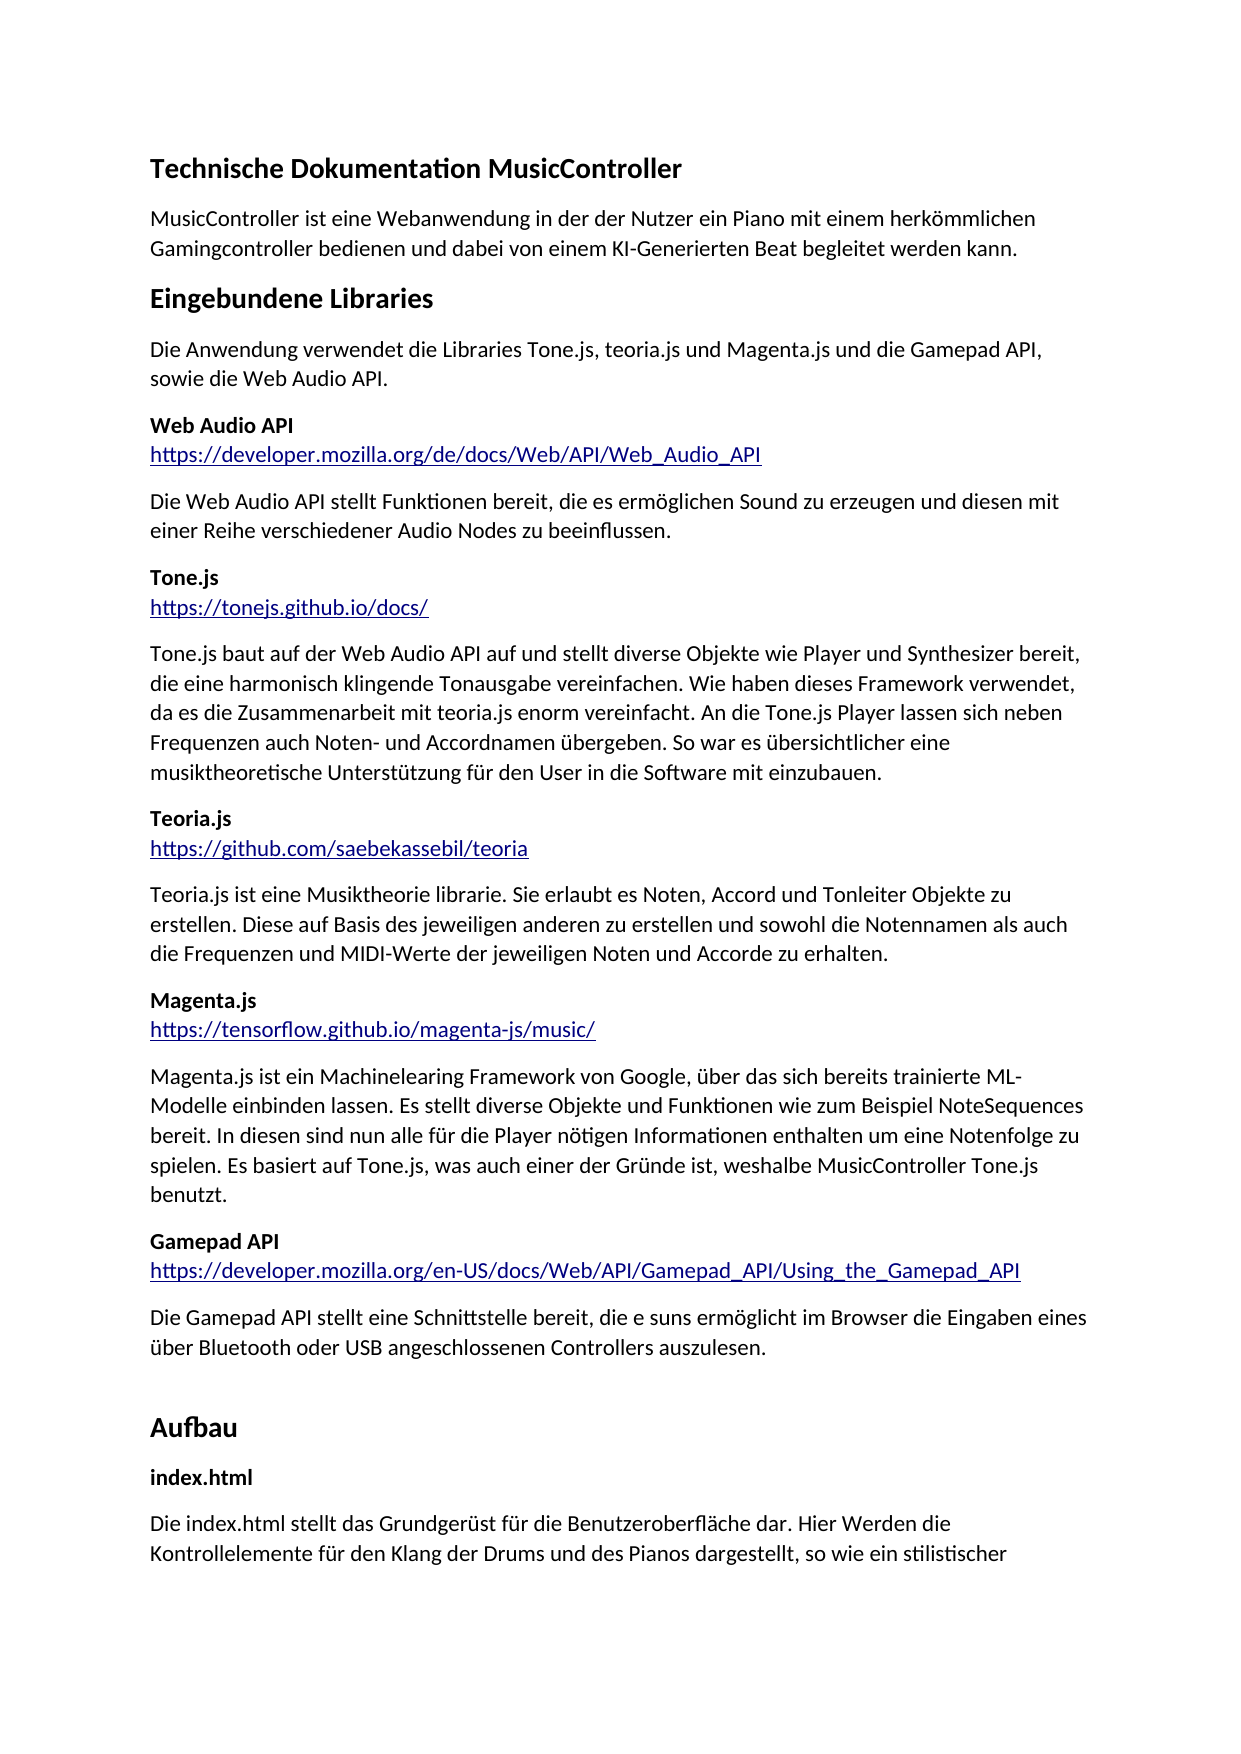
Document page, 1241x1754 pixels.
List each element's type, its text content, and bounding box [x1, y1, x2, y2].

text Magenta.js https://tensorflow.github.io/magenta-js/music/ [150, 986, 1090, 1043]
text MusicController ist eine Webanwendung in der der Nutzer ein Piano mit einem herkömmlichen Gamingcontroller bedienen und dabei von einem KI-Generierten Beat begleitet werden kann. [150, 204, 1090, 262]
text Die Gamepad API stellt eine Schnittstelle bereit, die e suns ermöglicht im Browser die Eingaben eines über Bluetooth oder USB angeschlossenen Controllers auszulesen. [150, 1303, 1090, 1390]
text Magenta.js ist ein Machinelearing Framework von Google, über das sich bereits trainierte ML-Modelle einbinden lassen. Es stellt diverse Objekte und Funktionen wie zum Beispiel NoteSequences bereit. In diesen sind nun alle für die Player nötigen Informationen enthalten um eine Notenfolge zu spielen. Es basiert auf Tone.js, was auch einer der Gründe ist, weshalbe MusicController Tone.js benutzt. [150, 1062, 1090, 1209]
text Teoria.js ist eine Musiktheorie librarie. Sie erlaubt es Noten, Accord und Tonleiter Objekte zu erstellen. Diese auf Basis des jeweiligen anderen zu erstellen und sowohl die Notennamen als auch die Frequenzen und MIDI-Werte der jeweiligen Noten und Accorde zu erhalten. [150, 880, 1090, 967]
text Tone.js baut auf der Web Audio API auf und stellt diverse Objekte wie Player und Synthesizer bereit, die eine harmonisch klingende Tonausgabe vereinfachen. Wie haben dieses Framework verwendet, da es die Zusammenarbeit mit teoria.js enorm vereinfacht. An die Tone.js Player lassen sich neben Frequenzen auch Noten- und Accordnamen übergeben. So war es übersichtlicher eine musiktheoretische Unterstützung für den User in die Software mit einzubauen. [150, 639, 1090, 786]
text Aufbau [150, 1409, 1090, 1444]
text Die Anwendung verwendet die Libraries Tone.js, teoria.js und Magenta.js und die Gamepad API, sowie die Web Audio API. [150, 335, 1090, 392]
text Technische Dokumentation MusicController [150, 150, 1090, 186]
text index.html [150, 1463, 1090, 1491]
text Die Web Audio API stellt Funktionen bereit, die es ermöglichen Sound zu erzeugen und diesen mit einer Reihe verschiedener Audio Nodes zu beeinflussen. [150, 487, 1090, 544]
text Die index.html stellt das Grundgerüst für die Benutzeroberfläche dar. Hier Werden die Kontrollelemente für den Klang der Drums und des Pianos dargestellt, so wie ein stilistischer [150, 1509, 1090, 1567]
text Eingebundene Libraries [150, 280, 1090, 316]
text Web Audio API https://developer.mozilla.org/de/docs/Web/API/Web_Audio_API [150, 411, 1090, 468]
text Tone.js https://tonejs.github.io/docs/ [150, 563, 1090, 621]
text Gamepad API https://developer.mozilla.org/en-US/docs/Web/API/Gamepad_API/Using_the_Gamepad_API [150, 1227, 1090, 1285]
text Teoria.js https://github.com/saebekassebil/teoria [150, 804, 1090, 862]
